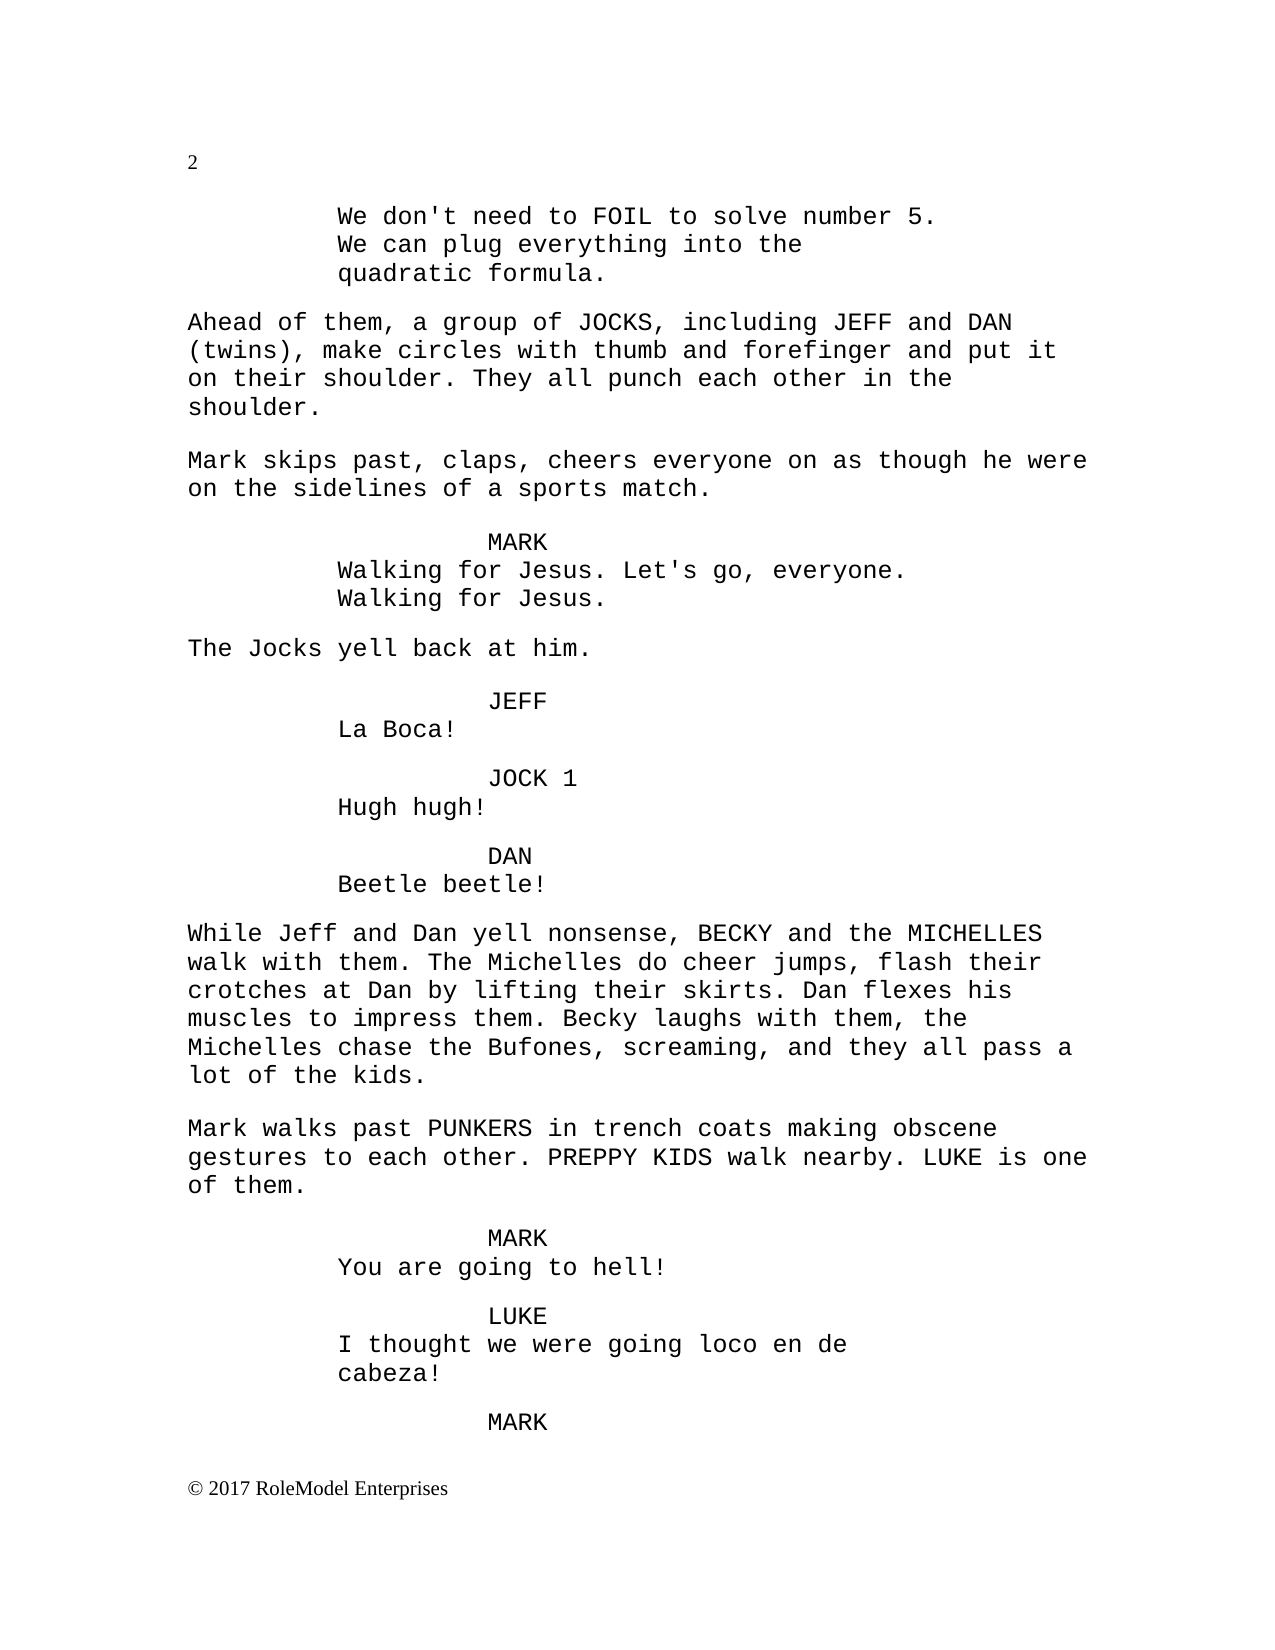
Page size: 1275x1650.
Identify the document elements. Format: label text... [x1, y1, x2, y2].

text While Jeff and Dan yell nonsense, BECKY and the MICHELLES walk with them. The Michelles do cheer jumps, flash their crotches at Dan by lifting their skirts. Dan flexes his muscles to impress them. Becky laughs with them, the Michelles chase the Bufones, screaming, and they all pass a lot of the kids. [187, 921, 1087, 1091]
text Walking for Jesus. Let's go, everyone. Walking for Jesus. [337, 558, 937, 614]
text Mark skips past, claps, cheers everyone on as though he were on the sidelines of a sports match. [187, 448, 1087, 504]
text Ahead of them, a group of JOCKS, including JEFF and DAN (twins), make circles with thumb and forefinger and put it on their shoulder. They all punch each other in the shoulder. [187, 309, 1087, 423]
text I thought we were going loco en de cabeza! [337, 1332, 937, 1388]
text We don't need to FOIL to solve number 5. We can plug everything into the quadratic formula. [337, 203, 937, 288]
text MARK [187, 1409, 1087, 1438]
text Mark walks past PUNKERS in trench coats making obscene gestures to each other. PREPPY KIDS walk nearby. LUKE is one of them. [187, 1116, 1087, 1201]
text MARK [187, 1226, 1087, 1254]
text La Boca! [337, 717, 937, 745]
text You are going to hell! [337, 1254, 937, 1283]
text MARK [187, 529, 1087, 558]
text Beetle beetle! [337, 872, 937, 900]
text JEFF [187, 688, 1087, 717]
text DAN [187, 843, 1087, 872]
text JOCK 1 [187, 766, 1087, 794]
text LUKE [187, 1303, 1087, 1332]
text The Jocks yell back at him. [187, 635, 1087, 663]
text Hugh hugh! [337, 794, 937, 823]
